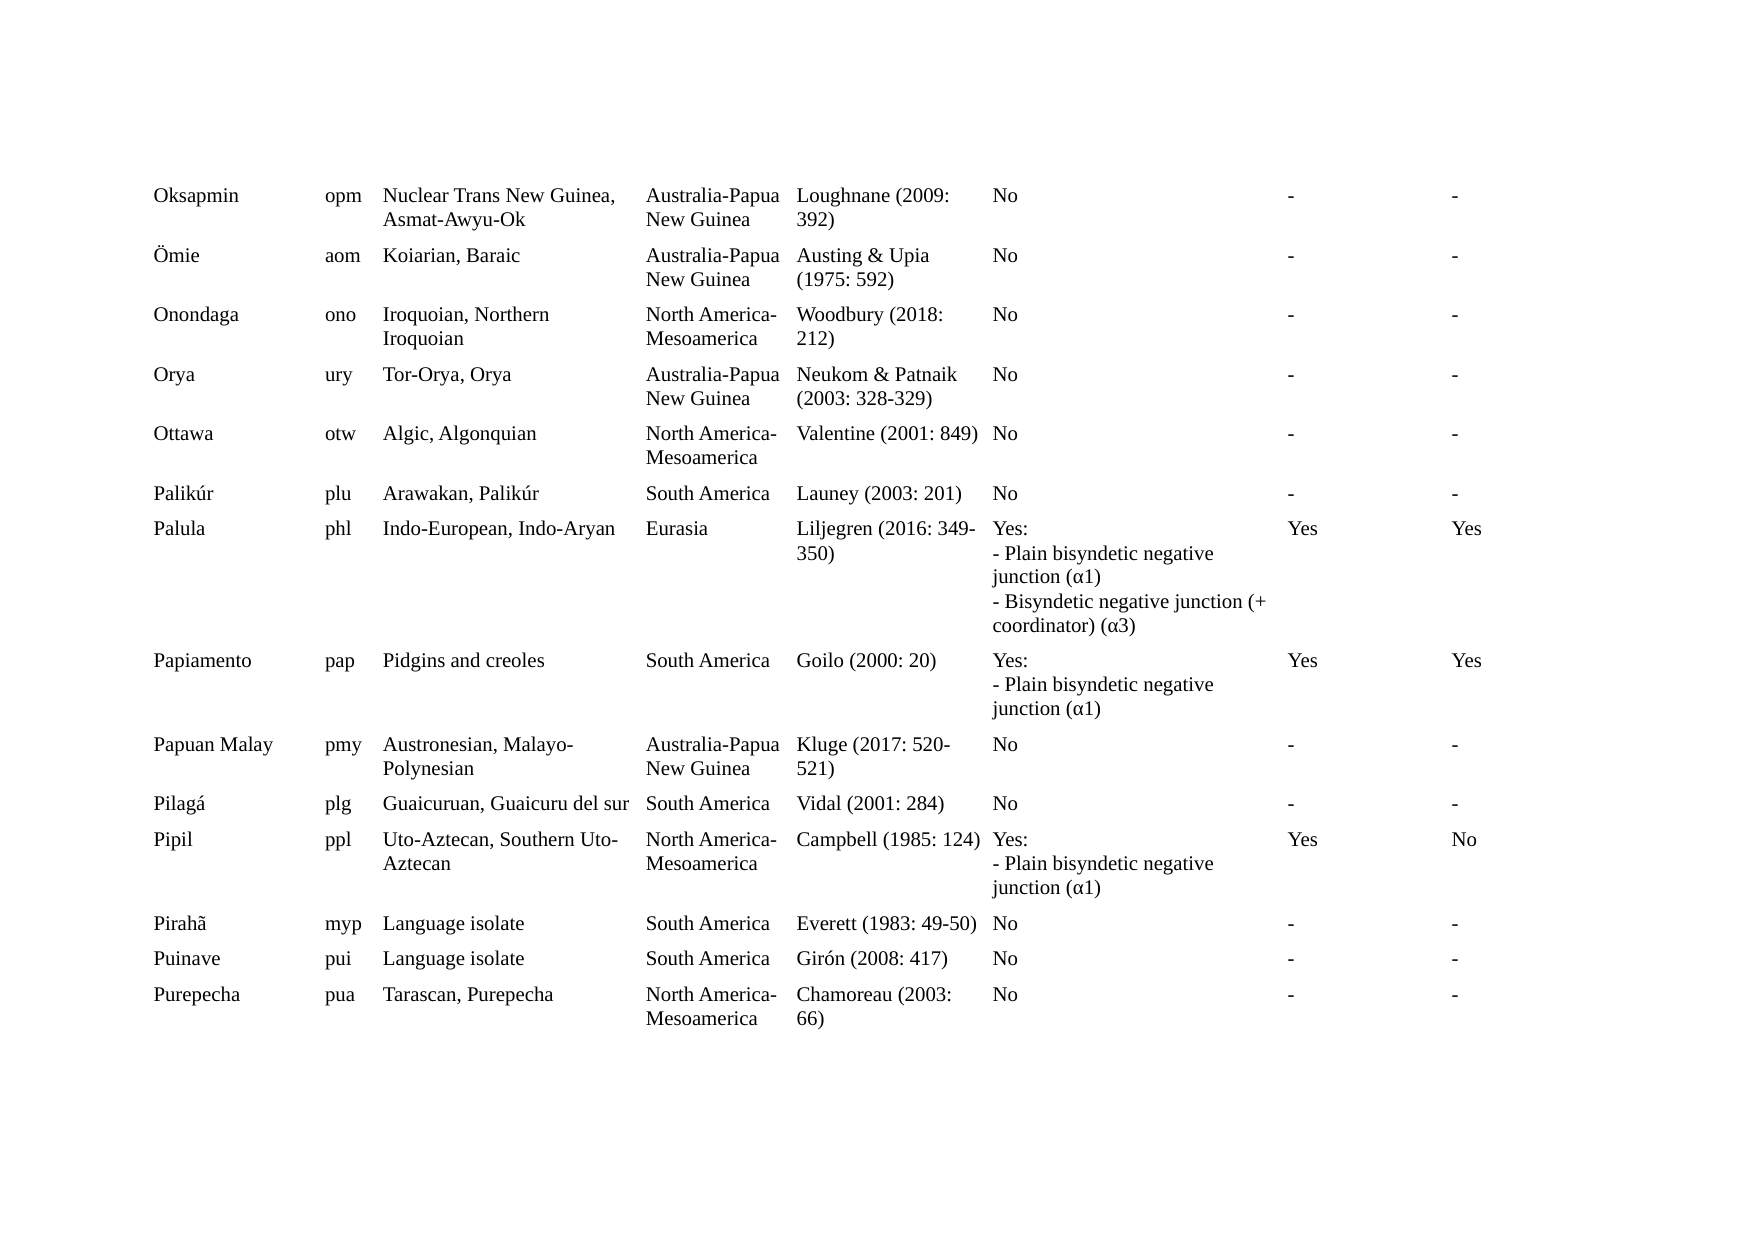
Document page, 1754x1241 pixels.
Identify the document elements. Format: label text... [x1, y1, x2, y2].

table_cell No [986, 905, 1282, 940]
table_cell Onondaga [148, 296, 319, 356]
table_cell Girón (2008: 417) [791, 940, 986, 976]
table_cell Neukom & Patnaik (2003: 328-329) [791, 356, 986, 416]
table_cell Indo-European, Indo-Aryan [377, 511, 640, 642]
table_cell - [1282, 177, 1446, 237]
table_cell Kluge (2017: 520-521) [791, 726, 986, 786]
table_cell No [986, 416, 1282, 475]
table_cell Pipil [148, 821, 319, 905]
table_cell Pidgins and creoles [377, 643, 640, 726]
table_cell No [1446, 821, 1606, 905]
table_cell opm [319, 177, 377, 237]
table_cell No [986, 475, 1282, 511]
table_cell Koiarian, Baraic [377, 237, 640, 296]
table_cell - [1282, 940, 1446, 976]
table_cell myp [319, 905, 377, 940]
table_cell Uto-Aztecan, Southern Uto-Aztecan [377, 821, 640, 905]
table_cell - [1446, 237, 1606, 296]
table_cell Pirahã [148, 905, 319, 940]
table_cell - [1446, 416, 1606, 475]
table_cell Papiamento [148, 643, 319, 726]
table_cell Goilo (2000: 20) [791, 643, 986, 726]
table_cell - [1282, 786, 1446, 821]
table_cell aom [319, 237, 377, 296]
table_cell Puinave [148, 940, 319, 976]
table_cell No [986, 726, 1282, 786]
table_cell Eurasia [640, 511, 791, 642]
table_cell Pilagá [148, 786, 319, 821]
table_cell - [1446, 940, 1606, 976]
table_cell Palikúr [148, 475, 319, 511]
table_cell Loughnane (2009: 392) [791, 177, 986, 237]
table_cell Everett (1983: 49-50) [791, 905, 986, 940]
table_cell Yes [1446, 643, 1606, 726]
table_cell pui [319, 940, 377, 976]
table_cell Austronesian, Malayo-Polynesian [377, 726, 640, 786]
table_cell No [986, 296, 1282, 356]
table_cell Australia-Papua New Guinea [640, 177, 791, 237]
table_cell Papuan Malay [148, 726, 319, 786]
table_cell pmy [319, 726, 377, 786]
table_cell Yes: - Plain bisyndetic negative junction (α1) [986, 643, 1282, 726]
table_cell - [1282, 416, 1446, 475]
table_cell pap [319, 643, 377, 726]
table_cell Valentine (2001: 849) [791, 416, 986, 475]
table_cell Tor-Orya, Orya [377, 356, 640, 416]
table_cell Woodbury (2018: 212) [791, 296, 986, 356]
table_cell No [986, 177, 1282, 237]
table_cell Language isolate [377, 940, 640, 976]
table_cell Ömie [148, 237, 319, 296]
table_cell Guaicuruan, Guaicuru del sur [377, 786, 640, 821]
table_cell Orya [148, 356, 319, 416]
table_cell pua [319, 976, 377, 1035]
table_cell - [1282, 976, 1446, 1035]
table_cell - [1282, 726, 1446, 786]
table_cell - [1446, 356, 1606, 416]
table_cell Vidal (2001: 284) [791, 786, 986, 821]
table_cell ppl [319, 821, 377, 905]
table_cell North America-Mesoamerica [640, 296, 791, 356]
table_cell - [1446, 475, 1606, 511]
table_cell Yes [1282, 511, 1446, 642]
table_cell - [1446, 296, 1606, 356]
table_cell No [986, 786, 1282, 821]
table_cell Austing & Upia (1975: 592) [791, 237, 986, 296]
table_cell Yes: - Plain bisyndetic negative junction (α1) - Bisyndetic negative junction (+ coordinator) (α3) [986, 511, 1282, 642]
table_cell South America [640, 475, 791, 511]
table_cell Australia-Papua New Guinea [640, 237, 791, 296]
table_cell Yes: - Plain bisyndetic negative junction (α1) [986, 821, 1282, 905]
table_cell No [986, 940, 1282, 976]
table_cell North America-Mesoamerica [640, 976, 791, 1035]
table_cell Campbell (1985: 124) [791, 821, 986, 905]
table_cell Tarascan, Purepecha [377, 976, 640, 1035]
table_cell - [1282, 356, 1446, 416]
table_cell North America-Mesoamerica [640, 416, 791, 475]
table_cell Yes [1282, 643, 1446, 726]
table_cell No [986, 356, 1282, 416]
table_cell Palula [148, 511, 319, 642]
table_cell - [1446, 786, 1606, 821]
table_cell North America-Mesoamerica [640, 821, 791, 905]
table_cell ono [319, 296, 377, 356]
table_cell Language isolate [377, 905, 640, 940]
table_cell - [1446, 726, 1606, 786]
table_cell Ottawa [148, 416, 319, 475]
table_cell otw [319, 416, 377, 475]
table_cell Australia-Papua New Guinea [640, 726, 791, 786]
table_cell Nuclear Trans New Guinea, Asmat-Awyu-Ok [377, 177, 640, 237]
table_cell - [1446, 177, 1606, 237]
table_cell Yes [1282, 821, 1446, 905]
table_cell Liljegren (2016: 349-350) [791, 511, 986, 642]
table_cell Iroquoian, Northern Iroquoian [377, 296, 640, 356]
table_cell Yes [1446, 511, 1606, 642]
table_cell No [986, 976, 1282, 1035]
table_cell South America [640, 786, 791, 821]
table_cell South America [640, 643, 791, 726]
table_cell plg [319, 786, 377, 821]
table_cell South America [640, 940, 791, 976]
table_cell No [986, 237, 1282, 296]
table_cell - [1282, 237, 1446, 296]
table_cell - [1282, 296, 1446, 356]
table_cell - [1446, 976, 1606, 1035]
table_cell South America [640, 905, 791, 940]
table_cell phl [319, 511, 377, 642]
table_cell - [1282, 905, 1446, 940]
table_cell Launey (2003: 201) [791, 475, 986, 511]
table_cell - [1282, 475, 1446, 511]
table_cell plu [319, 475, 377, 511]
table_cell Arawakan, Palikúr [377, 475, 640, 511]
table_cell Chamoreau (2003: 66) [791, 976, 986, 1035]
table_cell - [1446, 905, 1606, 940]
table_cell Algic, Algonquian [377, 416, 640, 475]
table_cell Purepecha [148, 976, 319, 1035]
table_cell Oksapmin [148, 177, 319, 237]
table_cell ury [319, 356, 377, 416]
table_cell Australia-Papua New Guinea [640, 356, 791, 416]
